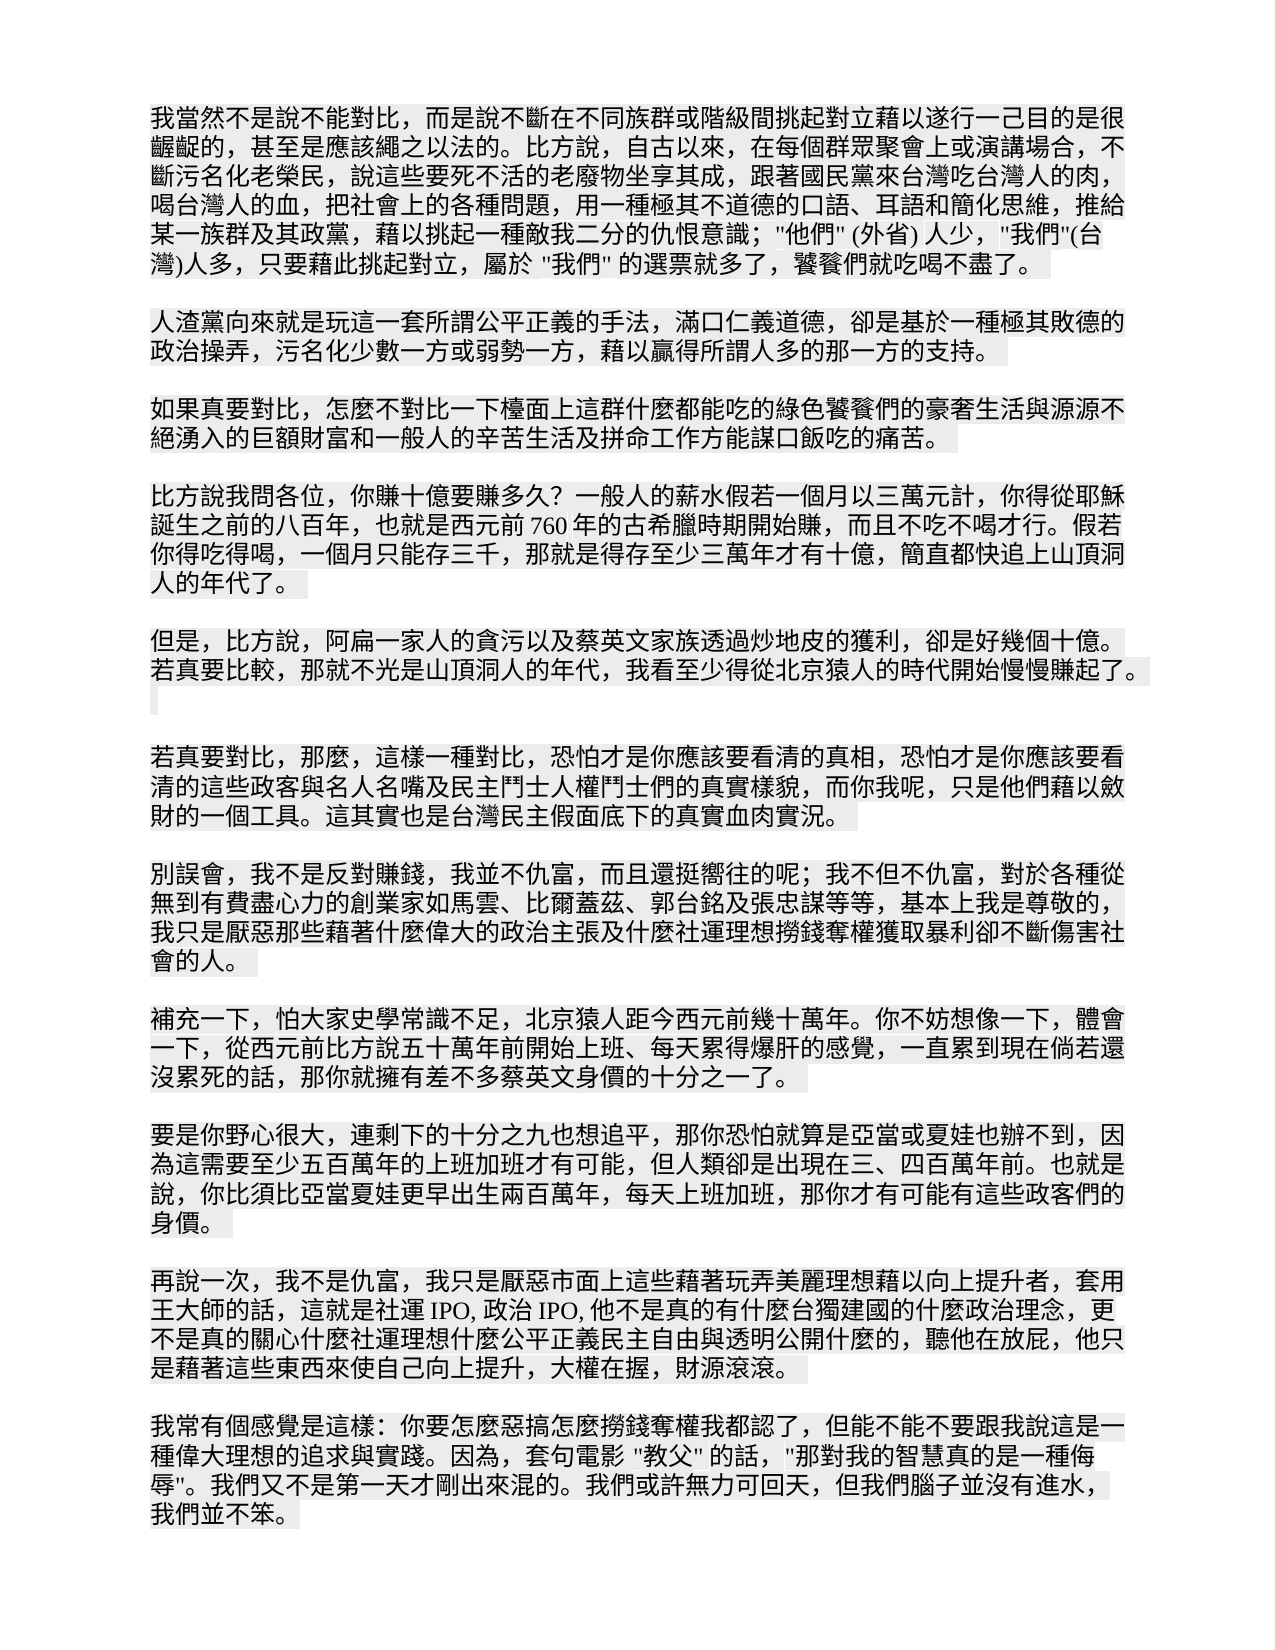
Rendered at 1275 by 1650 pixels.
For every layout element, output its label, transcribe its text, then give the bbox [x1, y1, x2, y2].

text 巴勒網可以連上了。最近蔡啥小總統忙著改革，所以綠色饕餮又跑出來寫信問候我，我還以為巴勒網淪陷了。 馬鑑一先生之前的留言說他熱烈支持蔡啥咪政府的年金改革，這我是不懂啦。不過，他一直拿悲慘遊民或貧窮老人來做一種對比，比方他說："每月6萬8的退休教師" vs. "每月3千5的老人，繼續拾荒直到死亡"。在我看來，你要怎麼塗炭生靈(我是說改革啦)是一回事，但是，把它變成一種訴諸階級對立的道德訴求是很不道德的。當然，這向來就是這個綠色饕餮黨一貫的作風與手法。 我當然不是說不能對比，而是說不斷在不同族群或階級間挑起對立藉以遂行一己目的是很齷齪的，甚至是應該繩之以法的。比方說，自古以來，在每個群眾聚會上或演講場合，不斷污名化老榮民，說這些要死不活的老廢物坐享其成，跟著國民黨來台灣吃台灣人的肉，喝台灣人的血，把社會上的各種問題，用一種極其不道德的口語、耳語和簡化思維，推給某一族群及其政黨，藉以挑起一種敵我二分的仇恨意識；"他們" (外省) 人少，"我們"(台灣)人多，只要藉此挑起對立，屬於 "我們" 的選票就多了，饕餮們就吃喝不盡了。 人渣黨向來就是玩這一套所謂公平正義的手法，滿口仁義道德，卻是基於一種極其敗德的政治操弄，污名化少數一方或弱勢一方，藉以贏得所謂人多的那一方的支持。 如果真要對比，怎麼不對比一下檯面上這群什麼都能吃的綠色饕餮們的豪奢生活與源源不絕湧入的巨額財富和一般人的辛苦生活及拼命工作方能謀口飯吃的痛苦。 比方說我問各位，你賺十億要賺多久？一般人的薪水假若一個月以三萬元計，你得從耶穌誕生之前的八百年，也就是西元前760年的古希臘時期開始賺，而且不吃不喝才行。假若你得吃得喝，一個月只能存三千，那就是得存至少三萬年才有十億，簡直都快追上山頂洞人的年代了。 但是，比方說，阿扁一家人的貪污以及蔡英文家族透過炒地皮的獲利，卻是好幾個十億。若真要比較，那就不光是山頂洞人的年代，我看至少得從北京猿人的時代開始慢慢賺起了。 若真要對比，那麼，這樣一種對比，恐怕才是你應該要看清的真相，恐怕才是你應該要看清的這些政客與名人名嘴及民主鬥士人權鬥士們的真實樣貌，而你我呢，只是他們藉以斂財的一個工具。這其實也是台灣民主假面底下的真實血肉實況。 別誤會，我不是反對賺錢，我並不仇富，而且還挺嚮往的呢；我不但不仇富，對於各種從無到有費盡心力的創業家如馬雲、比爾蓋茲、郭台銘及張忠謀等等，基本上我是尊敬的，我只是厭惡那些藉著什麼偉大的政治主張及什麼社運理想撈錢奪權獲取暴利卻不斷傷害社會的人。 補充一下，怕大家史學常識不足，北京猿人距今西元前幾十萬年。你不妨想像一下，體會一下，從西元前比方說五十萬年前開始上班、每天累得爆肝的感覺，一直累到現在倘若還沒累死的話，那你就擁有差不多蔡英文身價的十分之一了。 要是你野心很大，連剩下的十分之九也想追平，那你恐怕就算是亞當或夏娃也辦不到，因為這需要至少五百萬年的上班加班才有可能，但人類卻是出現在三、四百萬年前。也就是說，你比須比亞當夏娃更早出生兩百萬年，每天上班加班，那你才有可能有這些政客們的身價。 再說一次，我不是仇富，我只是厭惡市面上這些藉著玩弄美麗理想藉以向上提升者，套用王大師的話，這就是社運IPO, 政治IPO, 他不是真的有什麼台獨建國的什麼政治理念，更不是真的關心什麼社運理想什麼公平正義民主自由與透明公開什麼的，聽他在放屁，他只是藉著這些東西來使自己向上提升，大權在握，財源滾滾。 我常有個感覺是這樣：你要怎麼惡搞怎麼撈錢奪權我都認了，但能不能不要跟我說這是一種偉大理想的追求與實踐。因為，套句電影 "教父" 的話，"那對我的智慧真的是一種侮辱"。我們又不是第一天才剛出來混的。我們或許無力可回天，但我們腦子並沒有進水，我們並不笨。 [150, 75, 1125, 1529]
